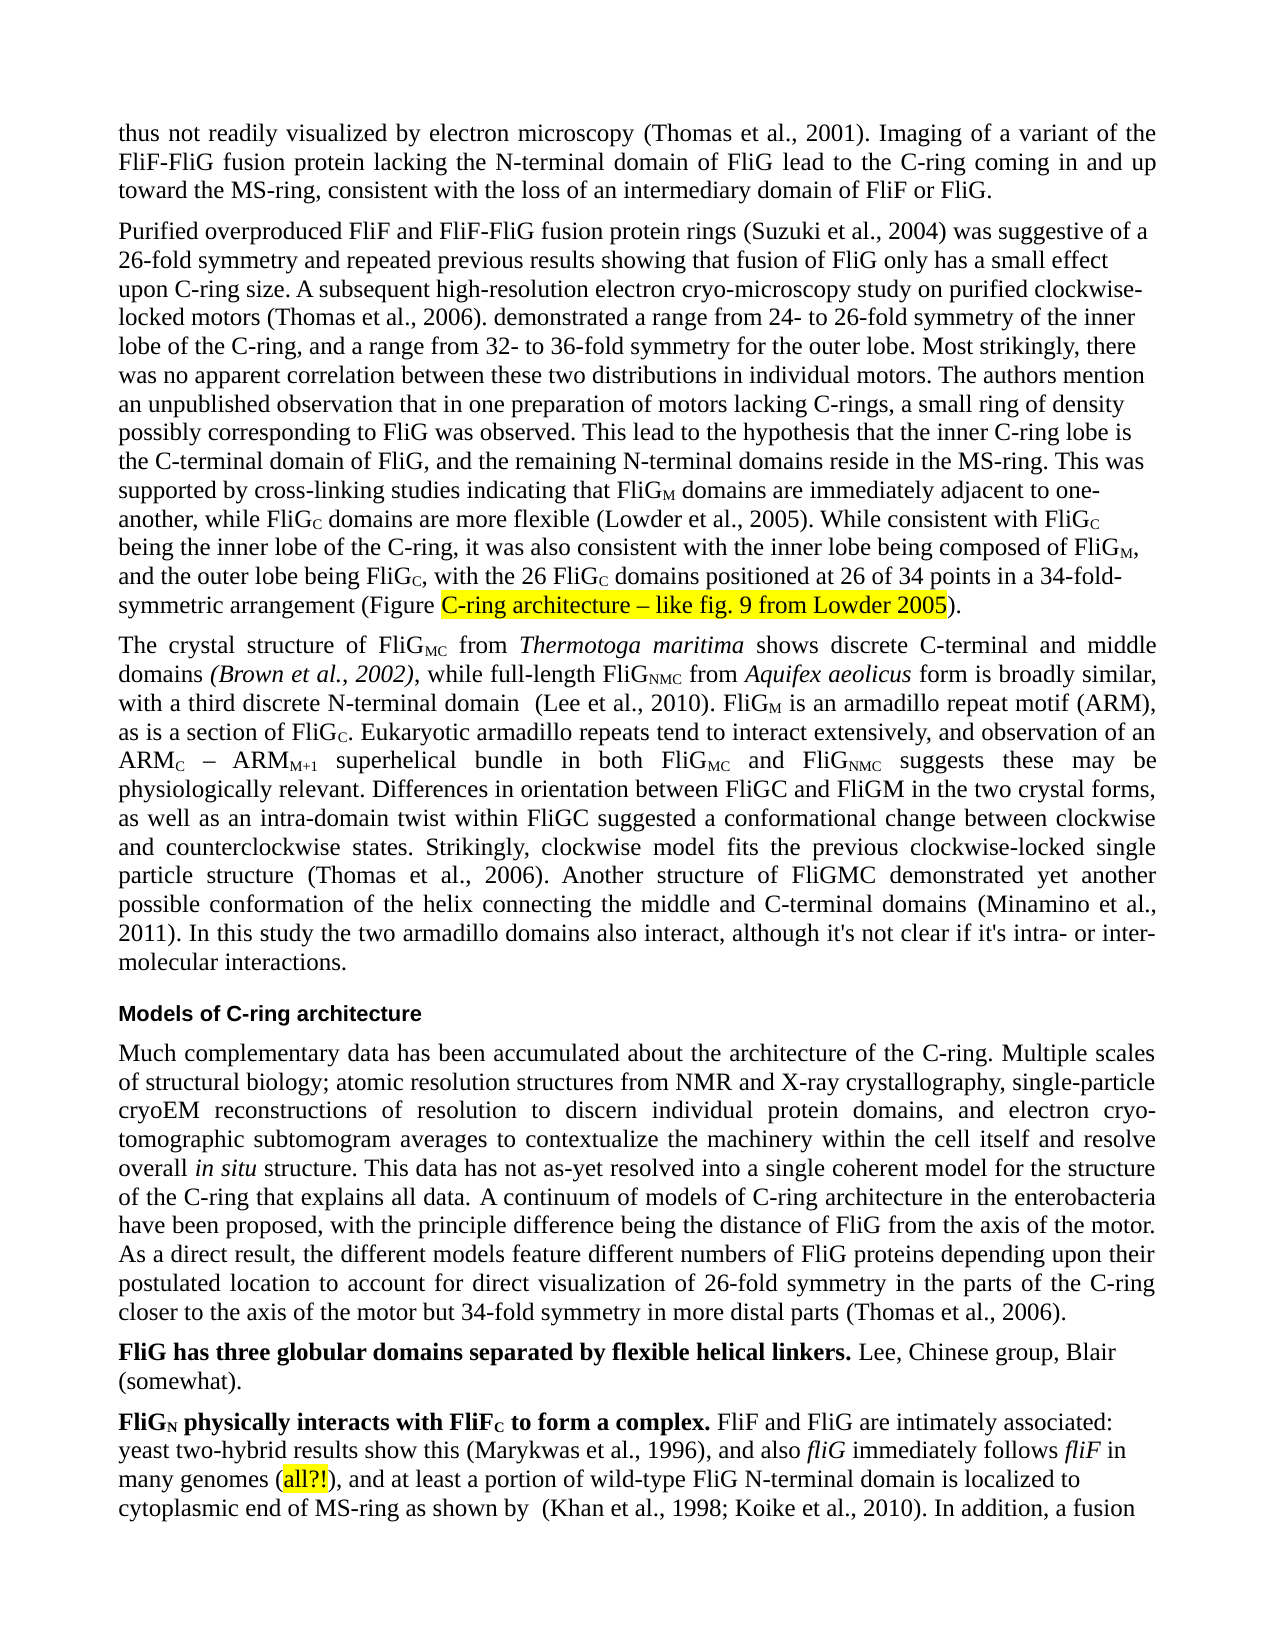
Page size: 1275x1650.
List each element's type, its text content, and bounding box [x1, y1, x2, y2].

subtitle Models of C-ring architecture [118, 1000, 1157, 1026]
text FliGN physically interacts with FliFC to form a complex. FliF and FliG are intimately associated: yeast two-hybrid results show this (Marykwas et al., 1996), and also fliG immediately follows fliF in many genomes (all?!), and at least a portion of wild-type FliG N-terminal domain is localized to cytoplasmic end of MS-ring as shown by (Khan et al., 1998; Koike et al., 2010). In addition, a fusion [118, 1407, 1157, 1522]
text The crystal structure of FliGMC from Thermotoga maritima shows discrete C-terminal and middle domains (Brown et al., 2002), while full-length FliGNMC from Aquifex aeolicus form is broadly similar, with a third discrete N-terminal domain (Lee et al., 2010). FliGM is an armadillo repeat motif (ARM), as is a section of FliGC. Eukaryotic armadillo repeats tend to interact extensively, and observation of an ARMC – ARMM+1 superhelical bundle in both FliGMC and FliGNMC suggests these may be physiologically relevant. Differences in orientation between FliGC and FliGM in the two crystal forms, as well as an intra-domain twist within FliGC suggested a conformational change between clockwise and counterclockwise states. Strikingly, clockwise model fits the previous clockwise-locked single particle structure (Thomas et al., 2006). Another structure of FliGMC demonstrated yet another possible conformation of the helix connecting the middle and C-terminal domains (Minamino et al., 2011). In this study the two armadillo domains also interact, although it's not clear if it's intra- or inter-molecular interactions. [118, 630, 1157, 975]
text Much complementary data has been accumulated about the architecture of the C-ring. Multiple scales of structural biology; atomic resolution structures from NMR and X-ray crystallography, single-particle cryoEM reconstructions of resolution to discern individual protein domains, and electron cryo-tomographic subtomogram averages to contextualize the machinery within the cell itself and resolve overall in situ structure. This data has not as-yet resolved into a single coherent model for the structure of the C-ring that explains all data. A continuum of models of C-ring architecture in the enterobacteria have been proposed, with the principle difference being the distance of FliG from the axis of the motor. As a direct result, the different models feature different numbers of FliG proteins depending upon their postulated location to account for direct visualization of 26-fold symmetry in the parts of the C-ring closer to the axis of the motor but 34-fold symmetry in more distal parts (Thomas et al., 2006). [118, 1038, 1157, 1326]
text thus not readily visualized by electron microscopy (Thomas et al., 2001). Imaging of a variant of the FliF-FliG fusion protein lacking the N-terminal domain of FliG lead to the C-ring coming in and up toward the MS-ring, consistent with the loss of an intermediary domain of FliF or FliG. [118, 118, 1157, 204]
text Purified overproduced FliF and FliF-FliG fusion protein rings (Suzuki et al., 2004) was suggestive of a 26-fold symmetry and repeated previous results showing that fusion of FliG only has a small effect upon C-ring size. A subsequent high-resolution electron cryo-microscopy study on purified clockwise-locked motors (Thomas et al., 2006). demonstrated a range from 24- to 26-fold symmetry of the inner lobe of the C-ring, and a range from 32- to 36-fold symmetry for the outer lobe. Most strikingly, there was no apparent correlation between these two distributions in individual motors. The authors mention an unpublished observation that in one preparation of motors lacking C-rings, a small ring of density possibly corresponding to FliG was observed. This lead to the hypothesis that the inner C-ring lobe is the C-terminal domain of FliG, and the remaining N-terminal domains reside in the MS-ring. This was supported by cross-linking studies indicating that FliGM domains are immediately adjacent to one-another, while FliGC domains are more flexible (Lowder et al., 2005). While consistent with FliGC being the inner lobe of the C-ring, it was also consistent with the inner lobe being composed of FliGM, and the outer lobe being FliGC, with the 26 FliGC domains positioned at 26 of 34 points in a 34-fold-symmetric arrangement (Figure C-ring architecture – like fig. 9 from Lowder 2005). [118, 216, 1157, 619]
text FliG has three globular domains separated by flexible helical linkers. Lee, Chinese group, Blair (somewhat). [118, 1337, 1157, 1395]
